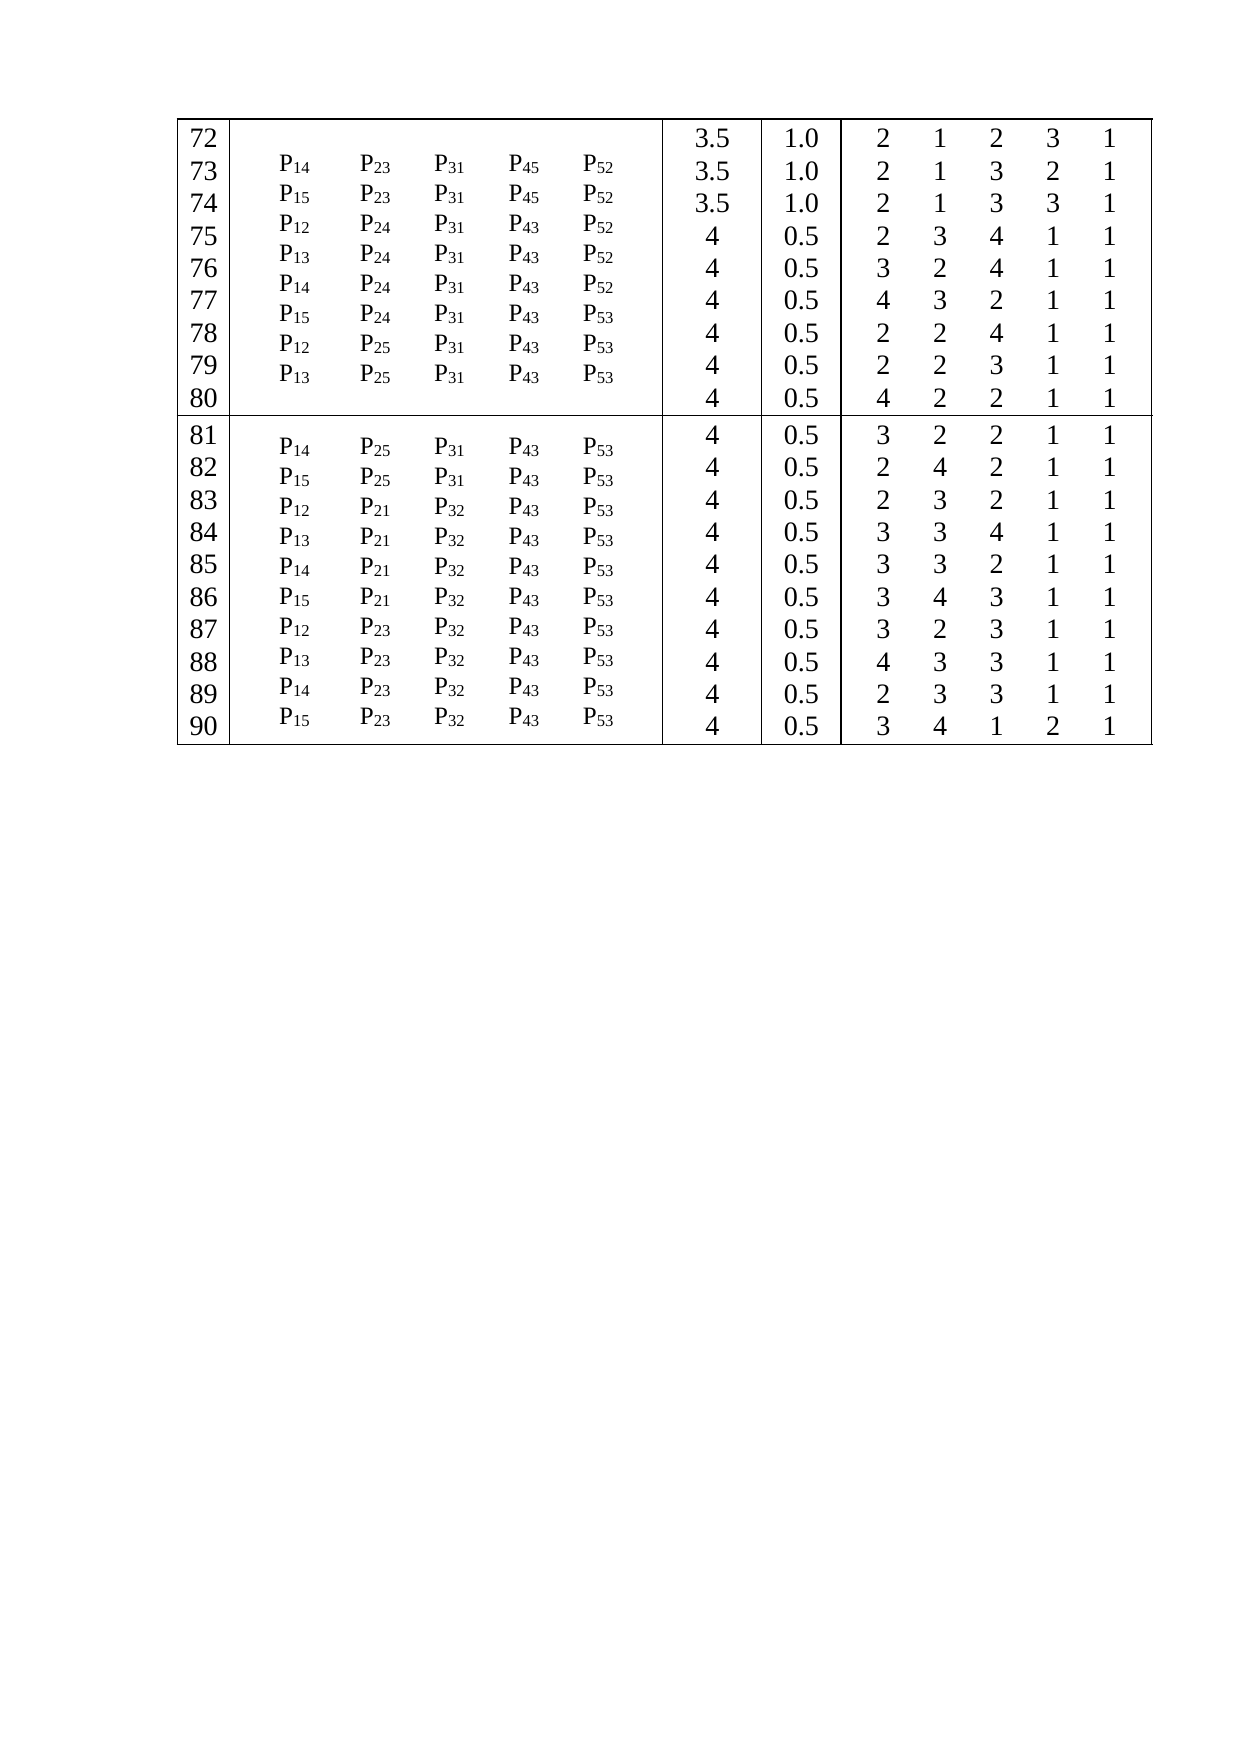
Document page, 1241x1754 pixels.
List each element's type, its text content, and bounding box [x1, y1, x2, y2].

table_cell 3.5 3.5 3.5 4 4 4 4 4 4 [663, 120, 761, 414]
table_cell 72 73 74 75 76 77 78 79 80 [178, 120, 229, 414]
table_cell 81 82 83 84 85 86 87 88 89 90 [178, 416, 229, 743]
table_cell 1.0 1.0 1.0 0.5 0.5 0.5 0.5 0.5 0.5 [762, 120, 840, 414]
table_cell P14 P23 P31 P45 P52 P15 P23 P31 P45 P52 P12 P24 P31 P43 P52 P13 P24 P31 P43 P52 P14 P24 P31 P43 P52 P15 P24 P31 P43 P53 P12 P25 P31 P43 P53 P13 P25 P31 P43 P53 [230, 120, 662, 414]
table_cell 4 4 4 4 4 4 4 4 4 4 [663, 416, 761, 743]
table_cell 2 1 2 3 1 2 1 3 2 1 2 1 3 3 1 2 3 4 1 1 3 2 4 1 1 4 3 2 1 1 2 2 4 1 1 2 2 3 1 1 4 2 2 1 1 [842, 120, 1151, 414]
table_header [96, 745, 1233, 774]
table_cell 0.5 0.5 0.5 0.5 0.5 0.5 0.5 0.5 0.5 0.5 [762, 416, 840, 743]
table_cell 3 2 2 1 1 2 4 2 1 1 2 3 2 1 1 3 3 4 1 1 3 3 2 1 1 3 4 3 1 1 3 2 3 1 1 4 3 3 1 1 2 3 3 1 1 3 4 1 2 1 [842, 416, 1151, 743]
table_cell P14 P25 P31 P43 P53 P15 P25 P31 P43 P53 P12 P21 P32 P43 P53 P13 P21 P32 P43 P53 P14 P21 P32 P43 P53 P15 P21 P32 P43 P53 P12 P23 P32 P43 P53 P13 P23 P32 P43 P53 P14 P23 P32 P43 P53 P15 P23 P32 P43 P53 [230, 416, 662, 743]
